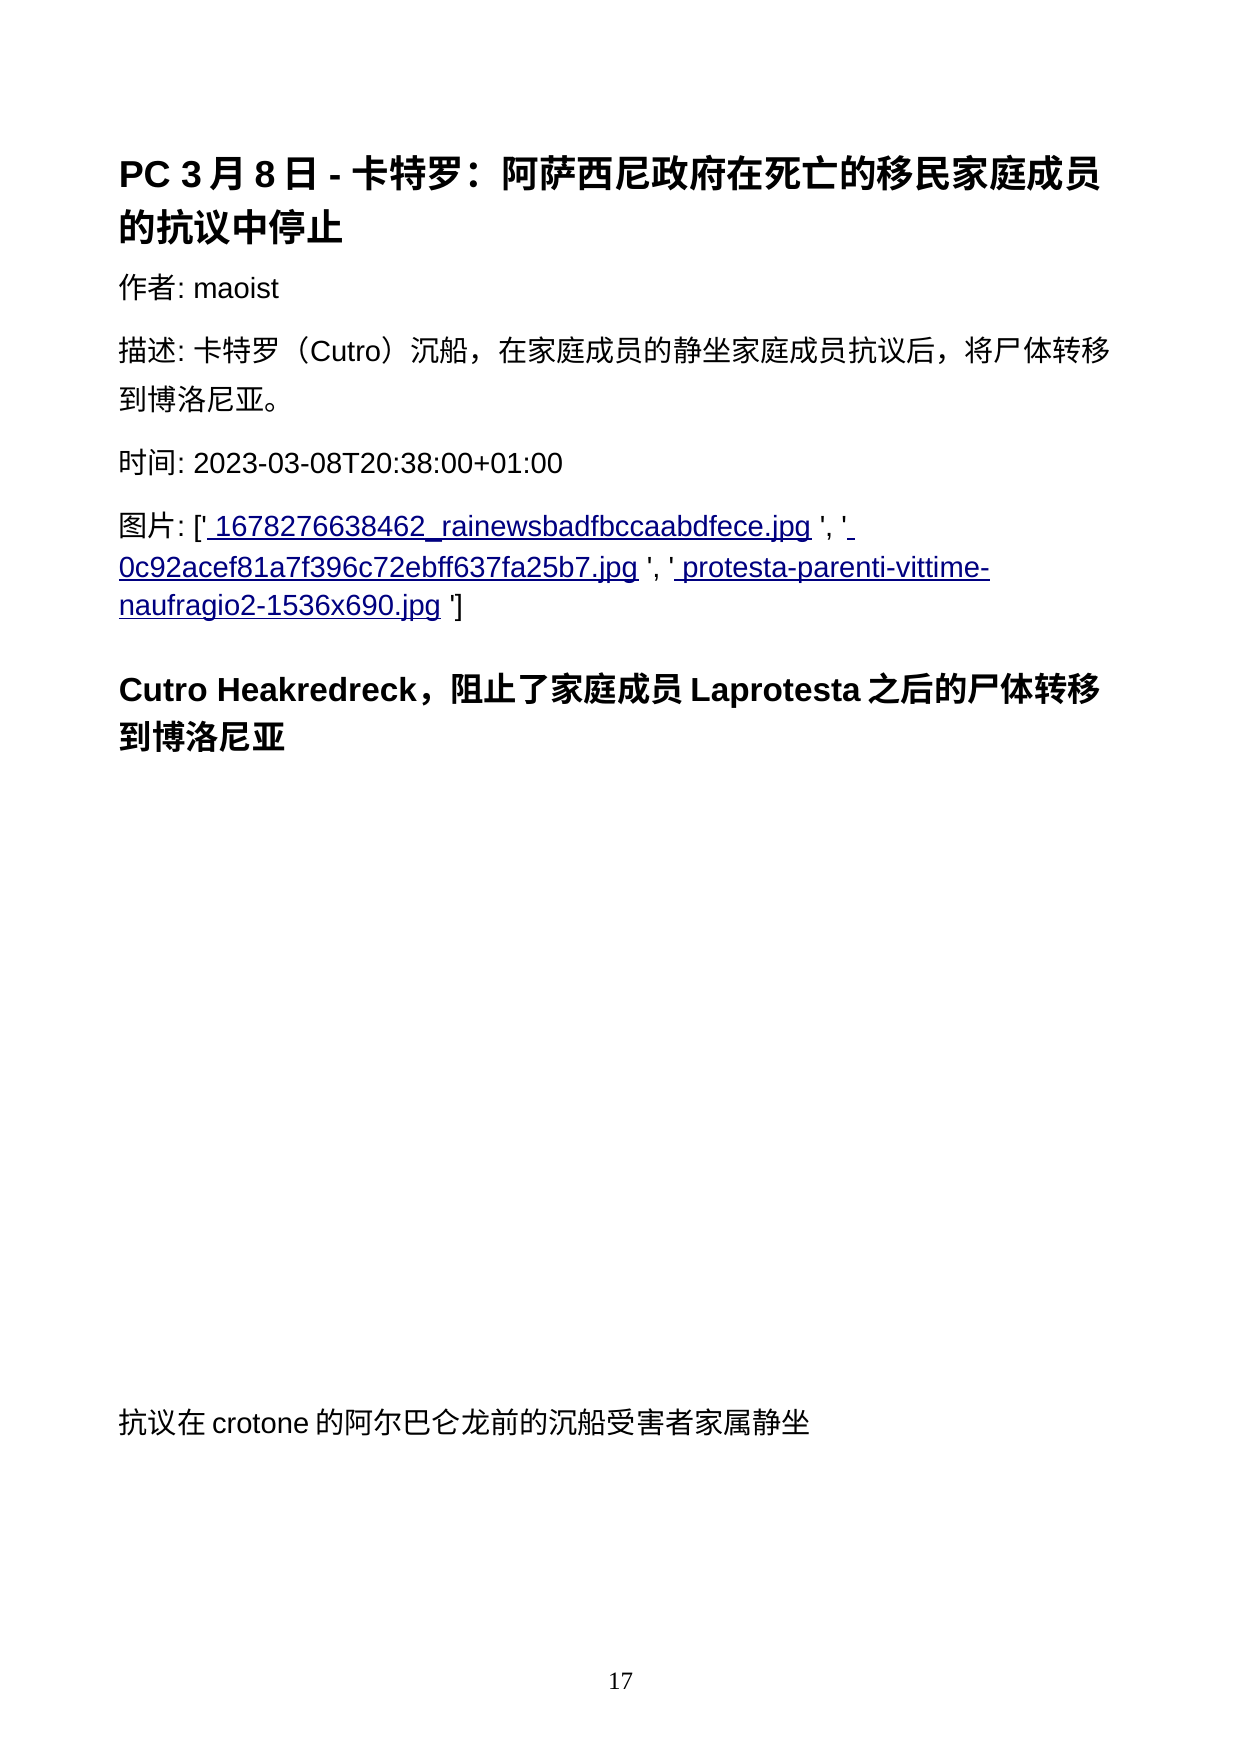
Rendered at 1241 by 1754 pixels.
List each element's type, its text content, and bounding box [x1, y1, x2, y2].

text 抗议在crotone的阿尔巴仑龙前的沉船受害者家属静坐 [118, 771, 1122, 1442]
text 时间: 2023-03-08T20:38:00+01:00 [118, 439, 1122, 482]
subtitle PC 3月8日 - 卡特罗：阿萨西尼政府在死亡的移民家庭成员的抗议中停止 [118, 143, 1122, 252]
text 作者: maoist [118, 264, 1122, 307]
text 描述: 卡特罗（Cutro）沉船，在家庭成员的静坐家庭成员抗议后，将尸体转移到博洛尼亚。 [118, 328, 1122, 418]
subtitle Cutro Heakredreck，阻止了家庭成员Laprotesta之后的尸体转移到博洛尼亚 [118, 662, 1122, 759]
text 图片: [' 1678276638462_rainewsbadfbccaabdfece.jpg ', ' 0c92acef81a7f396c72ebff637fa25b7.jpg ', ' protesta-parenti-vittime-naufragio2-1536x690.jpg '] [118, 502, 1122, 622]
